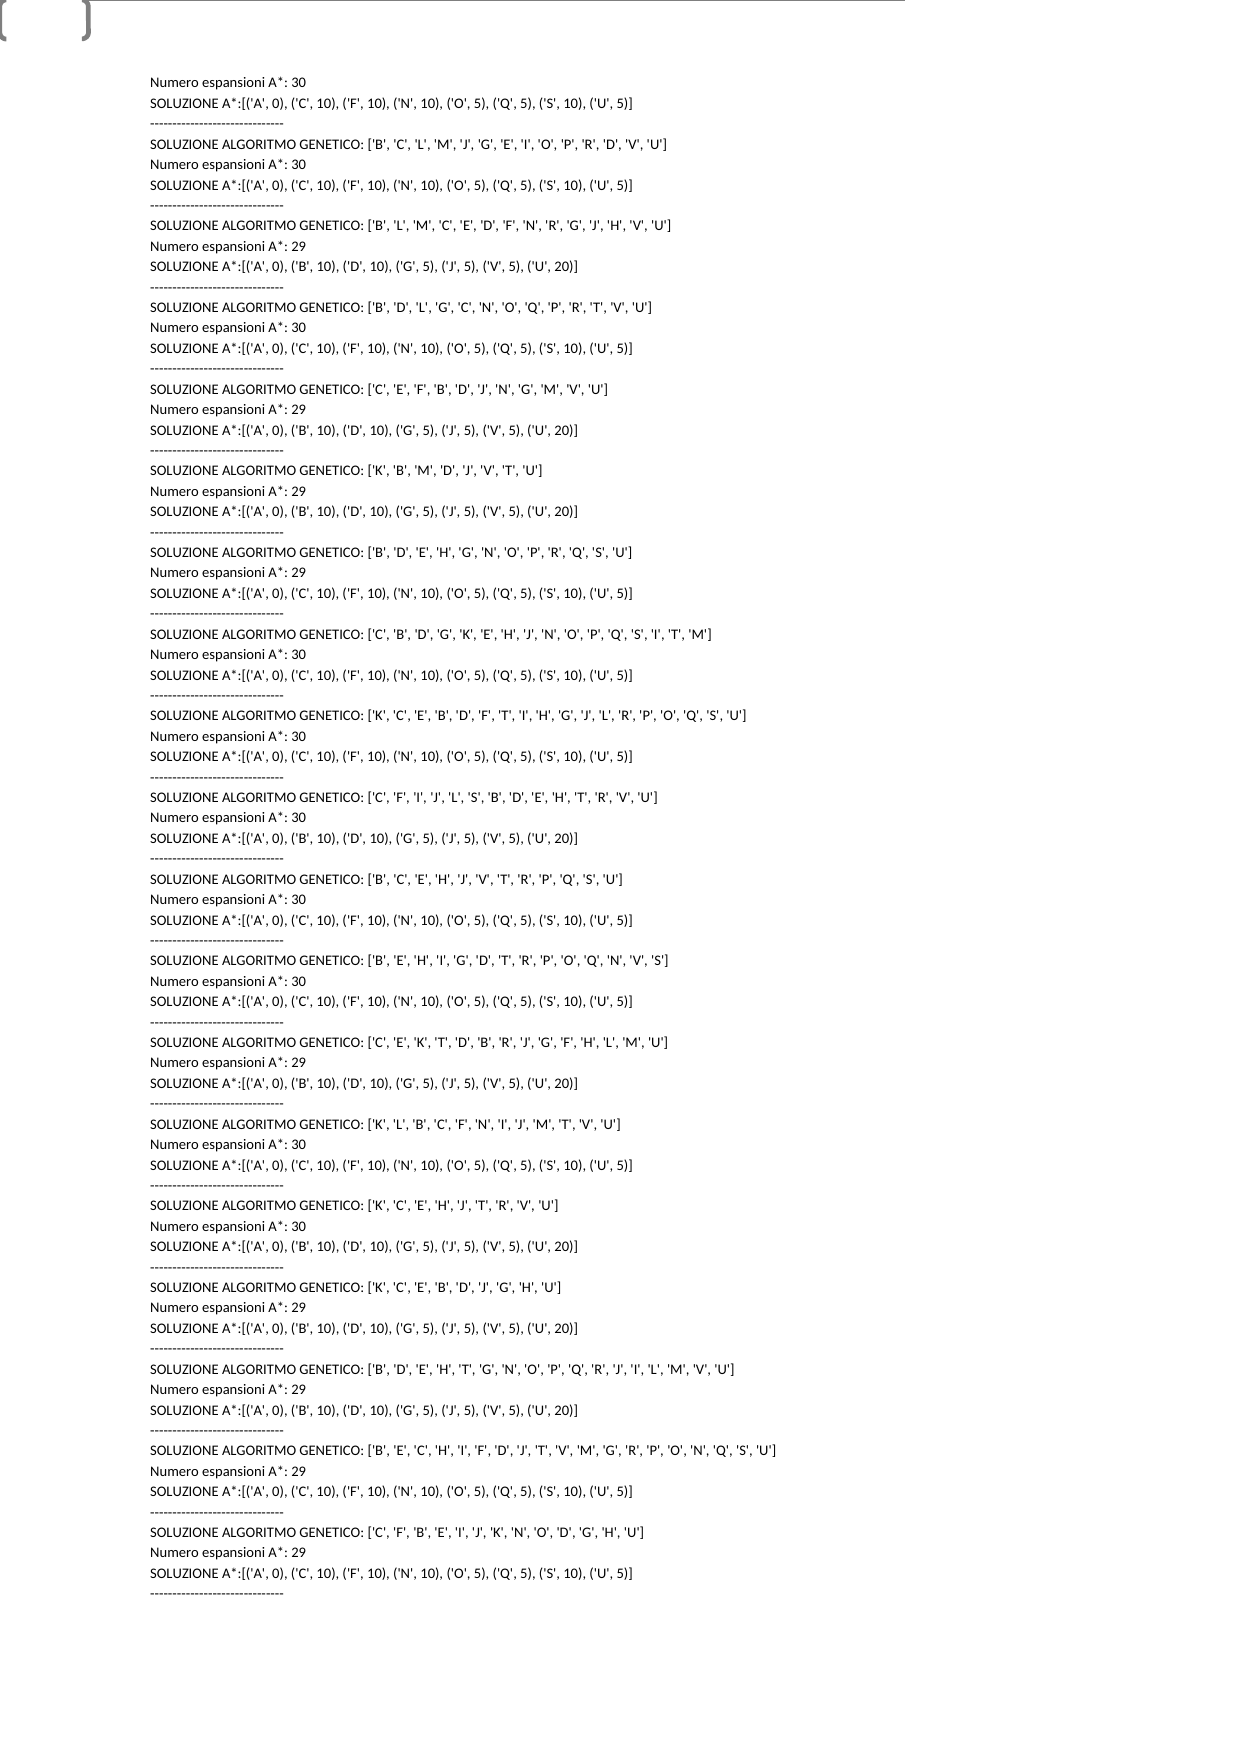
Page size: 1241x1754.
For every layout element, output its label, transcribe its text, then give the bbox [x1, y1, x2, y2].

text SOLUZIONE ALGORITMO GENETICO: ['B', 'E', 'H', 'I', 'G', 'D', 'T', 'R', 'P', 'O', 'Q', 'N', 'V', 'S'] [150, 952, 1090, 969]
text ------------------------------ [150, 1584, 1090, 1602]
text SOLUZIONE ALGORITMO GENETICO: ['K', 'C', 'E', 'H', 'J', 'T', 'R', 'V', 'U'] [150, 1197, 1090, 1214]
text Numero espansioni A*: 29 [150, 1462, 1090, 1480]
text SOLUZIONE A*:[('A', 0), ('C', 10), ('F', 10), ('N', 10), ('O', 5), ('Q', 5), ('S', 10), ('U', 5)] [150, 1156, 1090, 1174]
text SOLUZIONE ALGORITMO GENETICO: ['B', 'E', 'C', 'H', 'I', 'F', 'D', 'J', 'T', 'V', 'M', 'G', 'R', 'P', 'O', 'N', 'Q', 'S', 'U'] [150, 1442, 1090, 1459]
text SOLUZIONE ALGORITMO GENETICO: ['C', 'B', 'D', 'G', 'K', 'E', 'H', 'J', 'N', 'O', 'P', 'Q', 'S', 'I', 'T', 'M'] [150, 625, 1090, 643]
text ------------------------------ [150, 768, 1090, 786]
text SOLUZIONE A*:[('A', 0), ('C', 10), ('F', 10), ('N', 10), ('O', 5), ('Q', 5), ('S', 10), ('U', 5)] [150, 666, 1090, 684]
text Numero espansioni A*: 30 [150, 645, 1090, 663]
text SOLUZIONE A*:[('A', 0), ('C', 10), ('F', 10), ('N', 10), ('O', 5), ('Q', 5), ('S', 10), ('U', 5)] [150, 992, 1090, 1010]
text SOLUZIONE ALGORITMO GENETICO: ['C', 'F', 'B', 'E', 'I', 'J', 'K', 'N', 'O', 'D', 'G', 'H', 'U'] [150, 1523, 1090, 1541]
text ------------------------------ [150, 604, 1090, 622]
text SOLUZIONE ALGORITMO GENETICO: ['B', 'D', 'E', 'H', 'G', 'N', 'O', 'P', 'R', 'Q', 'S', 'U'] [150, 543, 1090, 561]
text SOLUZIONE A*:[('A', 0), ('B', 10), ('D', 10), ('G', 5), ('J', 5), ('V', 5), ('U', 20)] [150, 1319, 1090, 1337]
text Numero espansioni A*: 30 [150, 319, 1090, 337]
text ------------------------------ [150, 1339, 1090, 1357]
text SOLUZIONE A*:[('A', 0), ('B', 10), ('D', 10), ('G', 5), ('J', 5), ('V', 5), ('U', 20)] [150, 829, 1090, 847]
text Numero espansioni A*: 30 [150, 155, 1090, 173]
text SOLUZIONE A*:[('A', 0), ('C', 10), ('F', 10), ('N', 10), ('O', 5), ('Q', 5), ('S', 10), ('U', 5)] [150, 339, 1090, 357]
text ------------------------------ [150, 196, 1090, 214]
text ------------------------------ [150, 1176, 1090, 1194]
text ------------------------------ [150, 278, 1090, 296]
text SOLUZIONE ALGORITMO GENETICO: ['B', 'D', 'E', 'H', 'T', 'G', 'N', 'O', 'P', 'Q', 'R', 'J', 'I', 'L', 'M', 'V', 'U'] [150, 1360, 1090, 1378]
text SOLUZIONE ALGORITMO GENETICO: ['K', 'L', 'B', 'C', 'F', 'N', 'I', 'J', 'M', 'T', 'V', 'U'] [150, 1115, 1090, 1133]
text SOLUZIONE A*:[('A', 0), ('B', 10), ('D', 10), ('G', 5), ('J', 5), ('V', 5), ('U', 20)] [150, 1074, 1090, 1092]
text SOLUZIONE ALGORITMO GENETICO: ['K', 'C', 'E', 'B', 'D', 'F', 'T', 'I', 'H', 'G', 'J', 'L', 'R', 'P', 'O', 'Q', 'S', 'U'] [150, 707, 1090, 724]
text SOLUZIONE ALGORITMO GENETICO: ['B', 'C', 'E', 'H', 'J', 'V', 'T', 'R', 'P', 'Q', 'S', 'U'] [150, 870, 1090, 888]
text SOLUZIONE A*:[('A', 0), ('C', 10), ('F', 10), ('N', 10), ('O', 5), ('Q', 5), ('S', 10), ('U', 5)] [150, 584, 1090, 602]
text SOLUZIONE A*:[('A', 0), ('B', 10), ('D', 10), ('G', 5), ('J', 5), ('V', 5), ('U', 20)] [150, 502, 1090, 520]
text ------------------------------ [150, 1013, 1090, 1031]
text Numero espansioni A*: 30 [150, 1135, 1090, 1153]
text ------------------------------ [150, 686, 1090, 704]
text Numero espansioni A*: 29 [150, 1299, 1090, 1317]
text SOLUZIONE A*:[('A', 0), ('C', 10), ('F', 10), ('N', 10), ('O', 5), ('Q', 5), ('S', 10), ('U', 5)] [150, 747, 1090, 765]
text Numero espansioni A*: 29 [150, 1054, 1090, 1072]
text Numero espansioni A*: 29 [150, 1380, 1090, 1398]
text SOLUZIONE A*:[('A', 0), ('B', 10), ('D', 10), ('G', 5), ('J', 5), ('V', 5), ('U', 20)] [150, 1401, 1090, 1419]
text Numero espansioni A*: 29 [150, 564, 1090, 582]
text SOLUZIONE ALGORITMO GENETICO: ['C', 'F', 'I', 'J', 'L', 'S', 'B', 'D', 'E', 'H', 'T', 'R', 'V', 'U'] [150, 788, 1090, 806]
text ------------------------------ [150, 931, 1090, 949]
text SOLUZIONE ALGORITMO GENETICO: ['B', 'C', 'L', 'M', 'J', 'G', 'E', 'I', 'O', 'P', 'R', 'D', 'V', 'U'] [150, 135, 1090, 153]
text SOLUZIONE ALGORITMO GENETICO: ['C', 'E', 'K', 'T', 'D', 'B', 'R', 'J', 'G', 'F', 'H', 'L', 'M', 'U'] [150, 1033, 1090, 1051]
text Numero espansioni A*: 29 [150, 1544, 1090, 1562]
text ------------------------------ [150, 1094, 1090, 1112]
text ------------------------------ [150, 1258, 1090, 1276]
text SOLUZIONE ALGORITMO GENETICO: ['K', 'B', 'M', 'D', 'J', 'V', 'T', 'U'] [150, 462, 1090, 479]
text Numero espansioni A*: 30 [150, 890, 1090, 908]
text ------------------------------ [150, 1421, 1090, 1439]
text Numero espansioni A*: 29 [150, 400, 1090, 418]
text ------------------------------ [150, 441, 1090, 459]
text SOLUZIONE A*:[('A', 0), ('C', 10), ('F', 10), ('N', 10), ('O', 5), ('Q', 5), ('S', 10), ('U', 5)] [150, 94, 1090, 112]
text SOLUZIONE ALGORITMO GENETICO: ['C', 'E', 'F', 'B', 'D', 'J', 'N', 'G', 'M', 'V', 'U'] [150, 380, 1090, 398]
text SOLUZIONE A*:[('A', 0), ('C', 10), ('F', 10), ('N', 10), ('O', 5), ('Q', 5), ('S', 10), ('U', 5)] [150, 911, 1090, 929]
text Numero espansioni A*: 29 [150, 482, 1090, 500]
text Numero espansioni A*: 29 [150, 237, 1090, 255]
text Numero espansioni A*: 30 [150, 809, 1090, 827]
text SOLUZIONE A*:[('A', 0), ('C', 10), ('F', 10), ('N', 10), ('O', 5), ('Q', 5), ('S', 10), ('U', 5)] [150, 176, 1090, 194]
text ------------------------------ [150, 359, 1090, 377]
text SOLUZIONE A*:[('A', 0), ('B', 10), ('D', 10), ('G', 5), ('J', 5), ('V', 5), ('U', 20)] [150, 257, 1090, 275]
text SOLUZIONE A*:[('A', 0), ('B', 10), ('D', 10), ('G', 5), ('J', 5), ('V', 5), ('U', 20)] [150, 421, 1090, 439]
text Numero espansioni A*: 30 [150, 727, 1090, 745]
text Numero espansioni A*: 30 [150, 1217, 1090, 1235]
text ------------------------------ [150, 1503, 1090, 1521]
text ------------------------------ [150, 523, 1090, 541]
text SOLUZIONE A*:[('A', 0), ('C', 10), ('F', 10), ('N', 10), ('O', 5), ('Q', 5), ('S', 10), ('U', 5)] [150, 1564, 1090, 1582]
text Numero espansioni A*: 30 [150, 972, 1090, 990]
text SOLUZIONE A*:[('A', 0), ('B', 10), ('D', 10), ('G', 5), ('J', 5), ('V', 5), ('U', 20)] [150, 1237, 1090, 1255]
text SOLUZIONE ALGORITMO GENETICO: ['B', 'D', 'L', 'G', 'C', 'N', 'O', 'Q', 'P', 'R', 'T', 'V', 'U'] [150, 298, 1090, 316]
text SOLUZIONE A*:[('A', 0), ('C', 10), ('F', 10), ('N', 10), ('O', 5), ('Q', 5), ('S', 10), ('U', 5)] [150, 1482, 1090, 1500]
text ------------------------------ [150, 114, 1090, 132]
text SOLUZIONE ALGORITMO GENETICO: ['B', 'L', 'M', 'C', 'E', 'D', 'F', 'N', 'R', 'G', 'J', 'H', 'V', 'U'] [150, 217, 1090, 234]
text Numero espansioni A*: 30 [150, 74, 1090, 92]
text SOLUZIONE ALGORITMO GENETICO: ['K', 'C', 'E', 'B', 'D', 'J', 'G', 'H', 'U'] [150, 1278, 1090, 1296]
text ------------------------------ [150, 849, 1090, 867]
